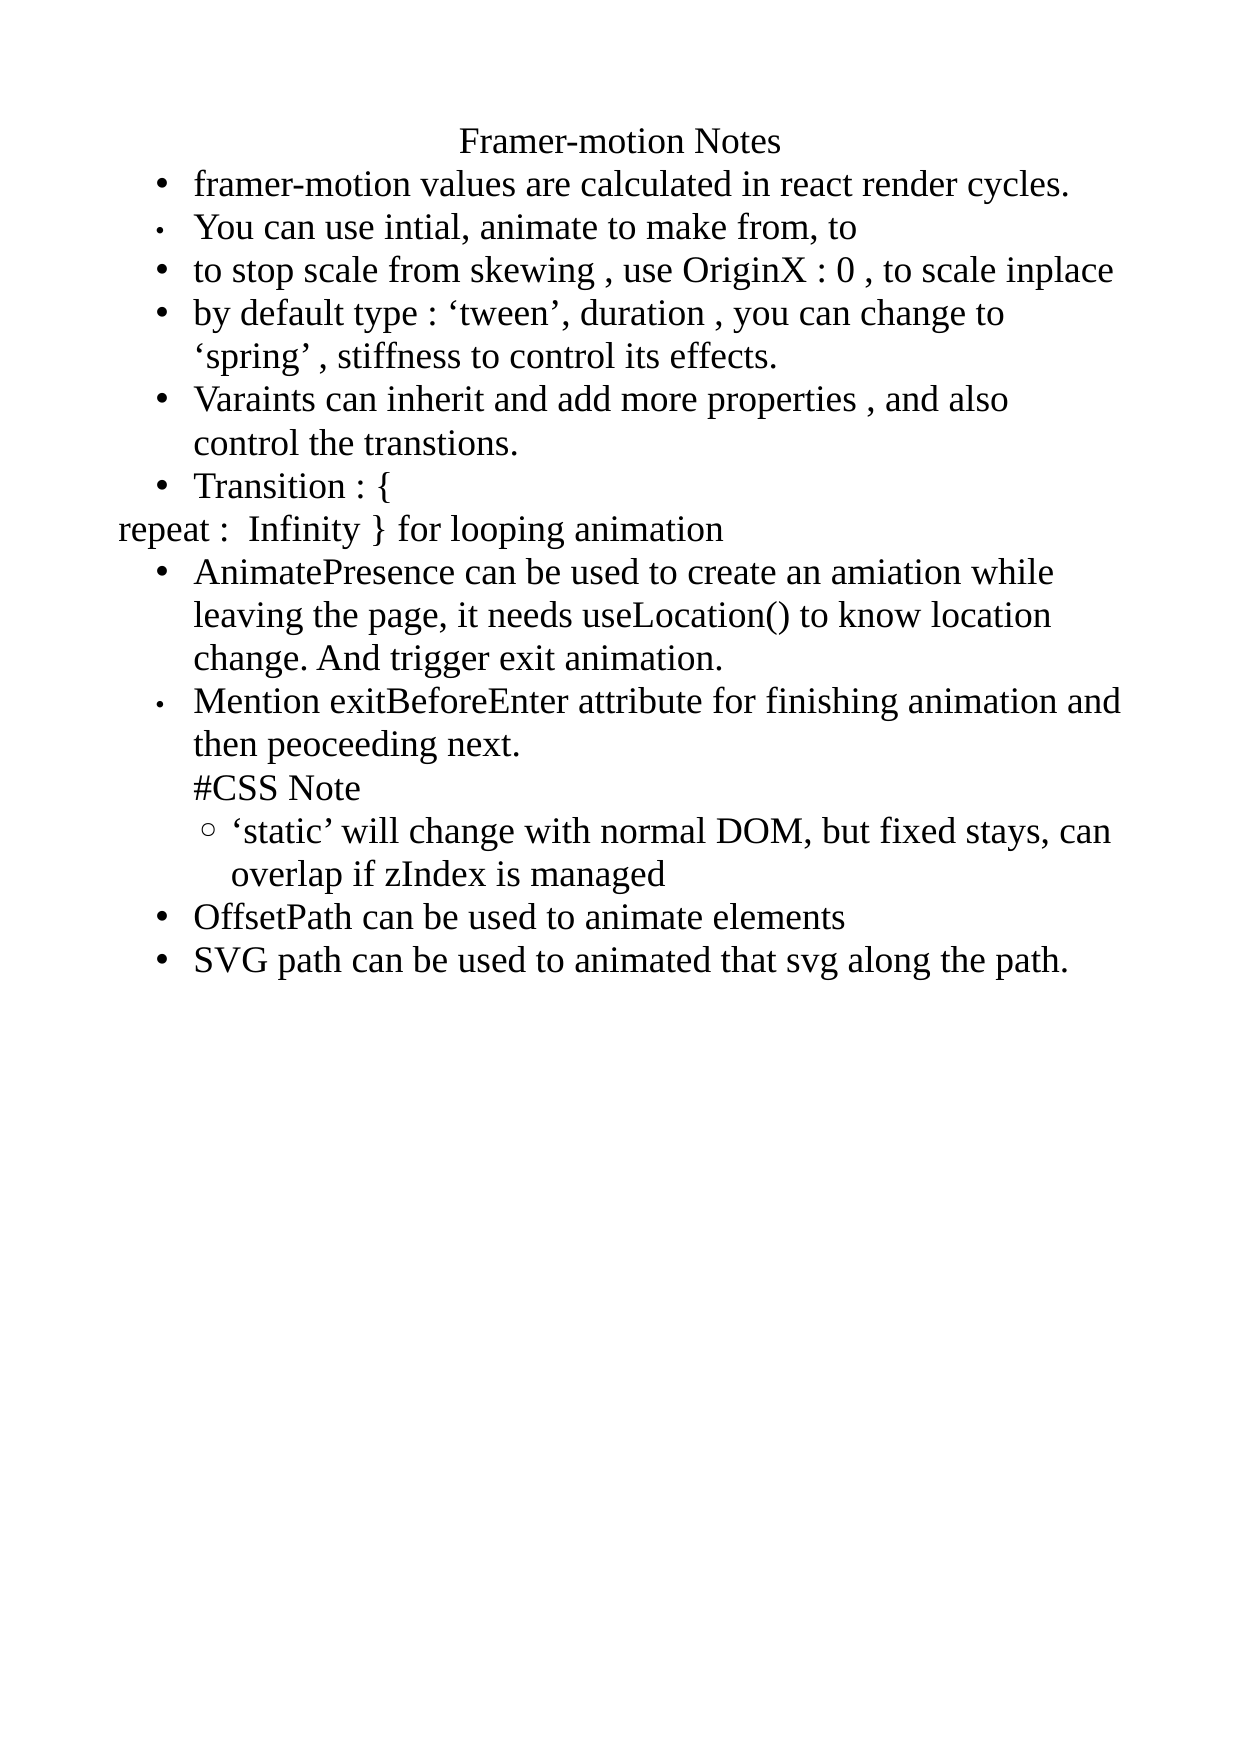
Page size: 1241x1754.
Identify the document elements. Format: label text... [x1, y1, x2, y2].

list You can use intial, animate to make from, to [156, 204, 1122, 247]
text repeat : Infinity } for looping animation [118, 506, 1122, 549]
list AnimatePresence can be used to create an amiation while leaving the page, it needs useLocation() to know location change. And trigger exit animation. [156, 549, 1122, 679]
list to stop scale from skewing , use OriginX : 0 , to scale inplace [156, 247, 1122, 291]
list Mention exitBeforeEnter attribute for finishing animation and then peoceeding next. [156, 679, 1122, 765]
list Varaints can inherit and add more properties , and also control the transtions. [156, 377, 1122, 463]
list framer-motion values are calculated in react render cycles. [156, 161, 1122, 204]
list Transition : { [156, 463, 1122, 506]
list SVG path can be used to animated that svg along the path. [156, 937, 1122, 981]
list #CSS Note [156, 765, 1122, 808]
list by default type : ‘tween’, duration , you can change to ‘spring’ , stiffness to control its effects. [156, 291, 1122, 377]
list OffsetPath can be used to animate elements [156, 894, 1122, 937]
text Framer-motion Notes [118, 118, 1122, 161]
list ‘static’ will change with normal DOM, but fixed stays, can overlap if zIndex is managed [193, 808, 1122, 894]
